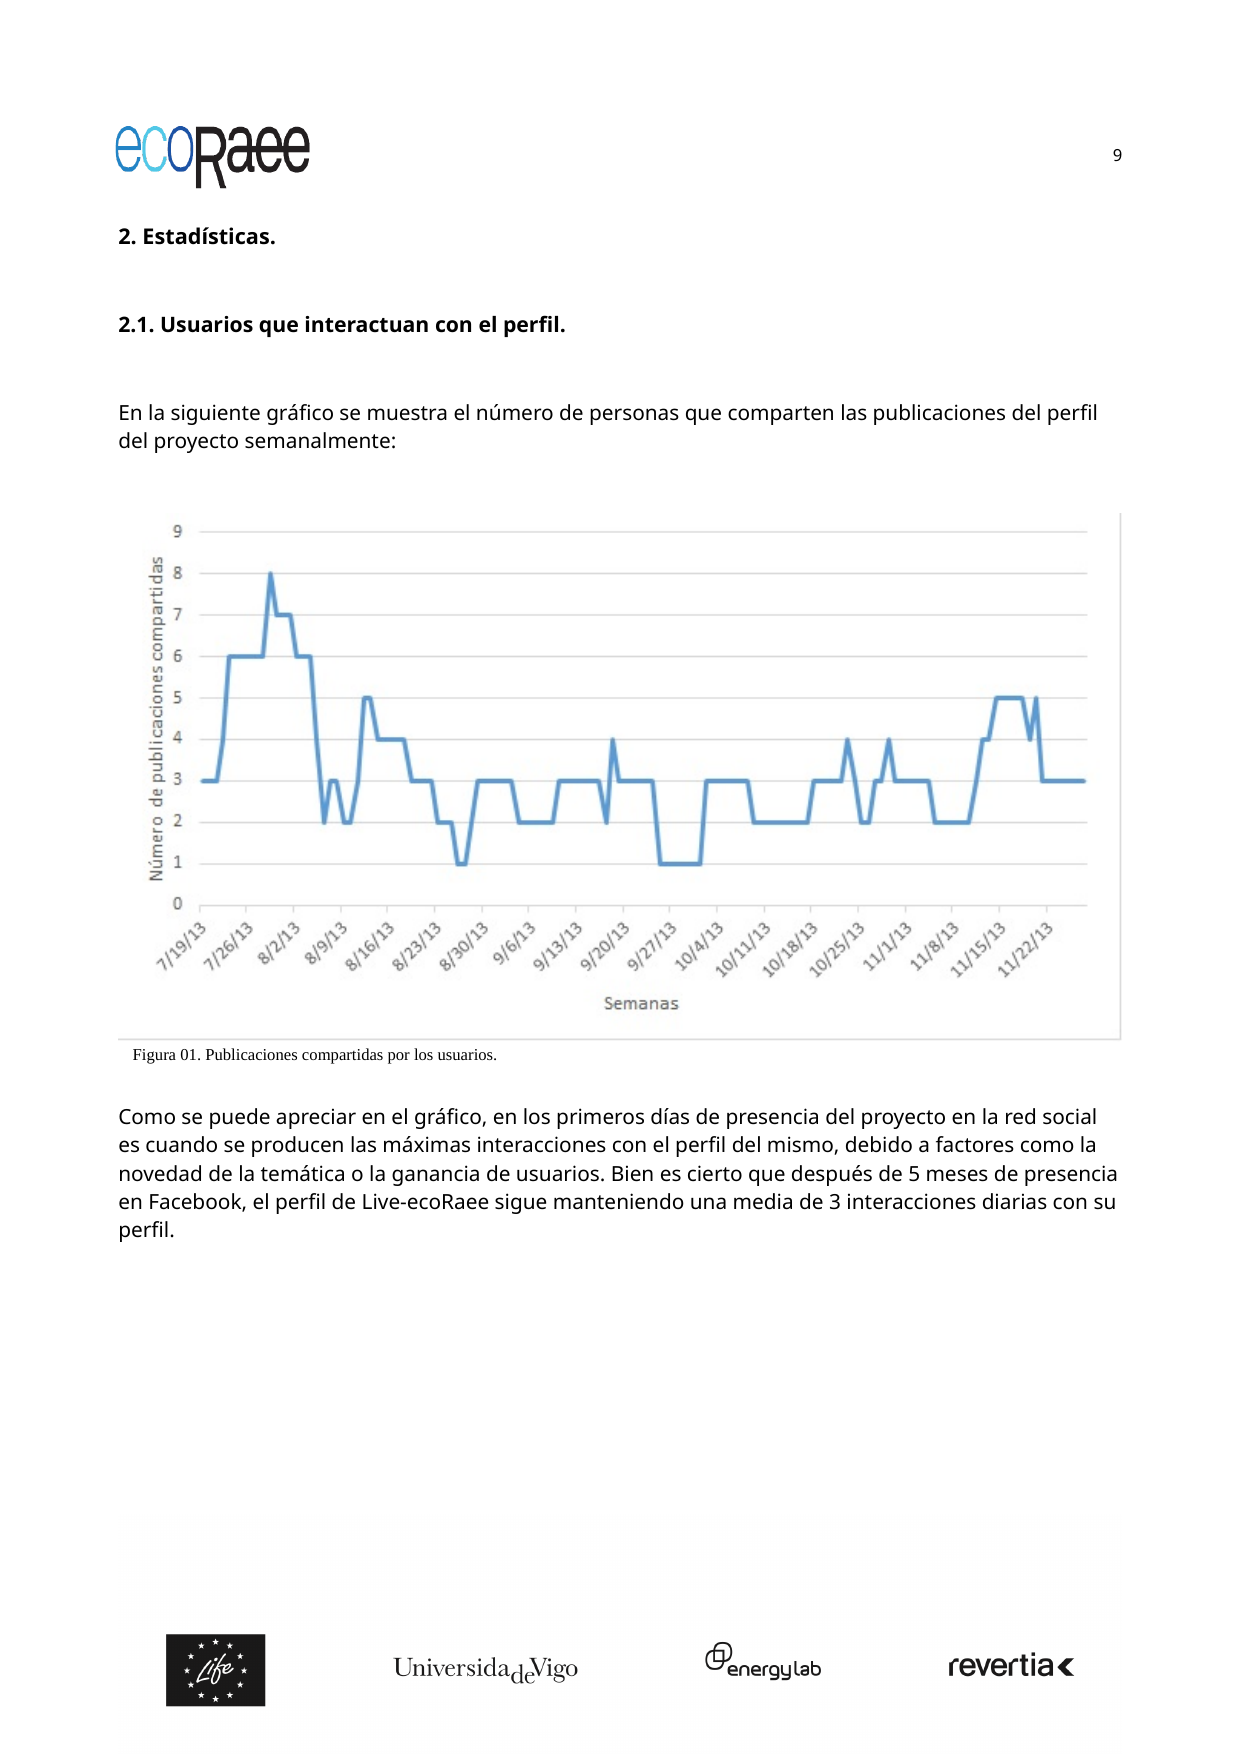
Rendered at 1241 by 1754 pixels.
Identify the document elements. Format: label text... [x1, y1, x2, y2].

picture [118, 1514, 1123, 1754]
picture [114, 124, 311, 190]
picture [118, 513, 1123, 1045]
text Como se puede apreciar en el gráfico, en los primeros días de presencia del proyecto en la red social es cuando se producen las máximas interacciones con el perfil del mismo, debido a factores como la novedad de la temática o la ganancia de usuarios. Bien es cierto que después de 5 meses de presencia en Facebook, el perfil de Live-ecoRaee sigue manteniendo una media de 3 interacciones diarias con su perfil. [118, 1102, 1122, 1244]
text 2.1. Usuarios que interactuan con el perfil. [118, 310, 1122, 339]
text 2. Estadísticas. [118, 221, 1122, 251]
text Figura 01. Publicaciones compartidas por los usuarios. [124, 1045, 1122, 1063]
text En la siguiente gráfico se muestra el número de personas que comparten las publicaciones del perfil del proyecto semanalmente: [118, 398, 1122, 455]
